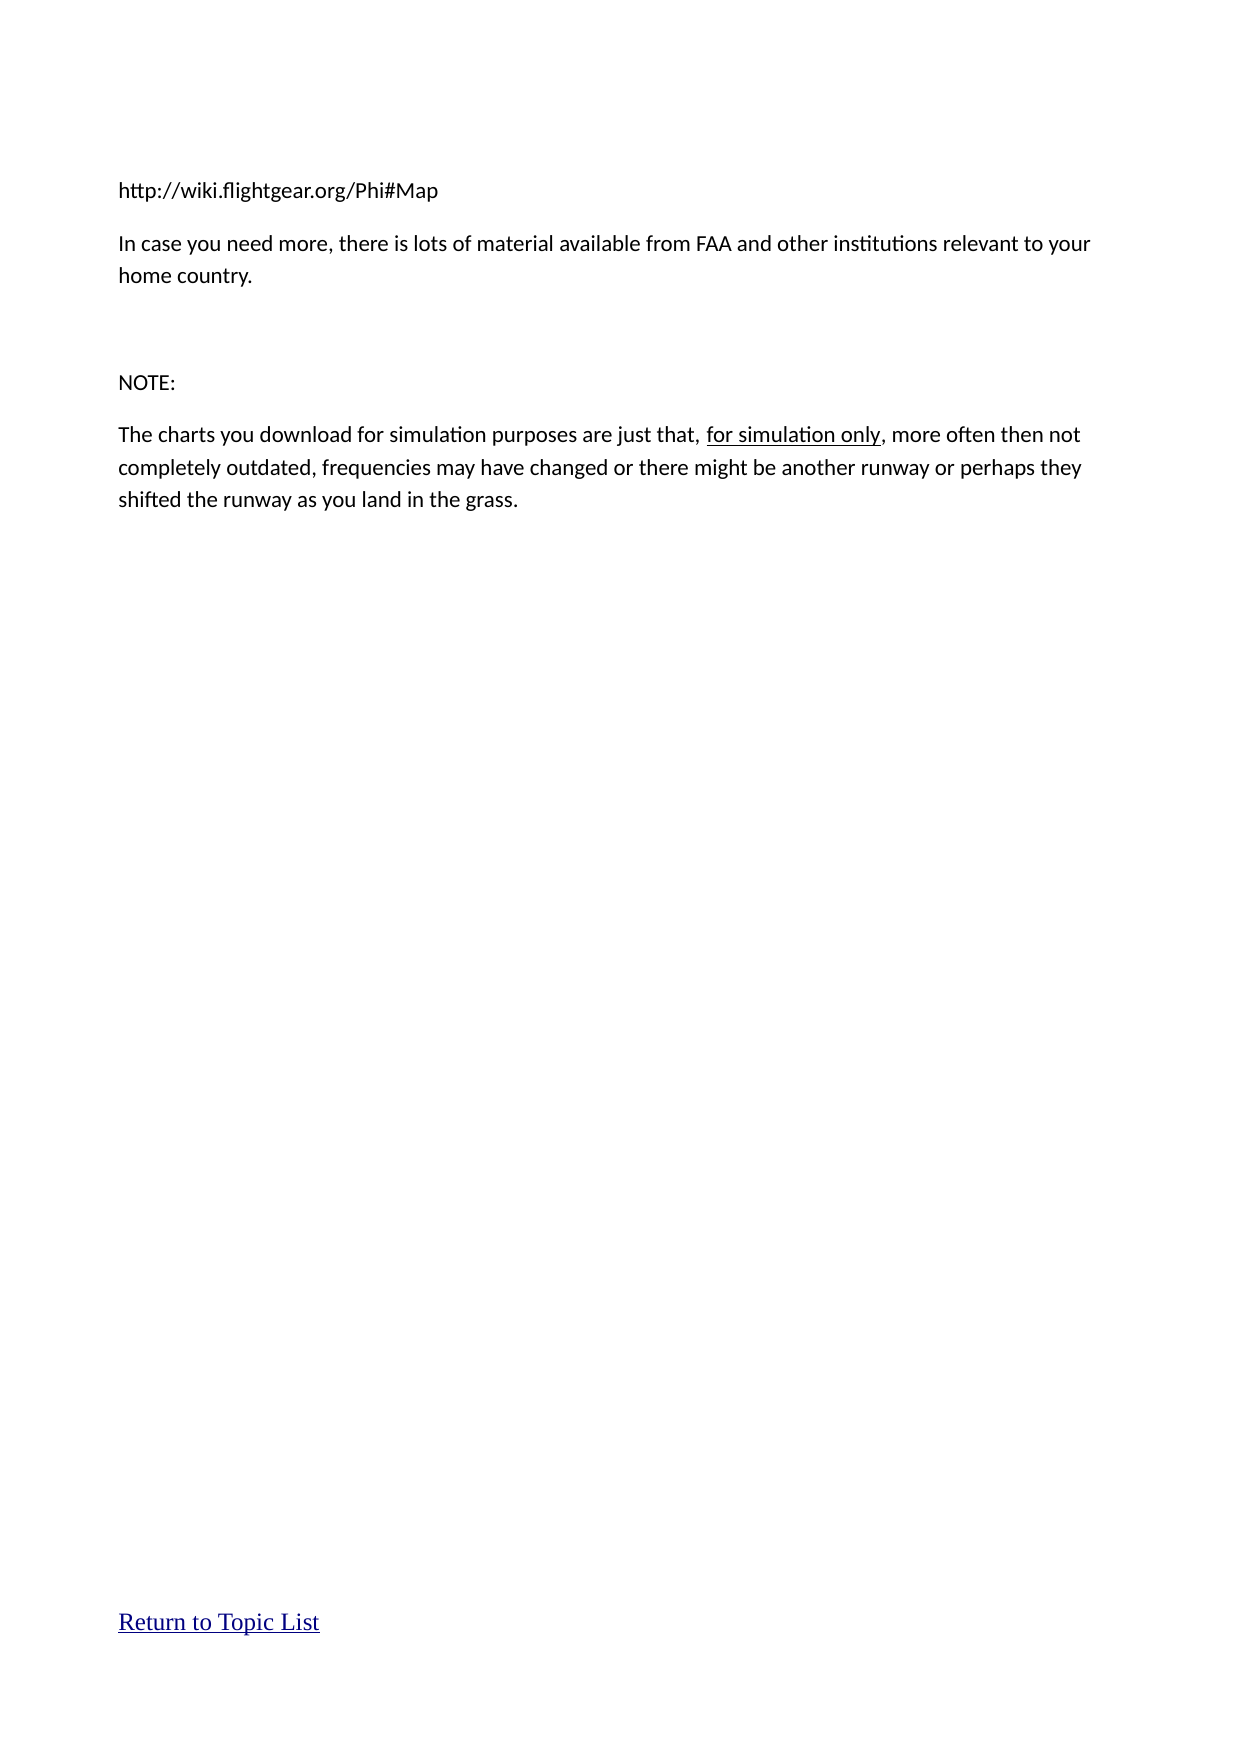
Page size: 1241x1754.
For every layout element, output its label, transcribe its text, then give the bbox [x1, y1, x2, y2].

text NOTE: [118, 368, 1122, 396]
text In case you need more, there is lots of material available from FAA and other institutions relevant to your home country. [118, 229, 1122, 289]
text The charts you download for simulation purposes are just that, for simulation only, more often then not completely outdated, frequencies may have changed or there might be another runway or perhaps they shifted the runway as you land in the grass. [118, 421, 1122, 513]
text http://wiki.flightgear.org/Phi#Map [118, 176, 1122, 204]
